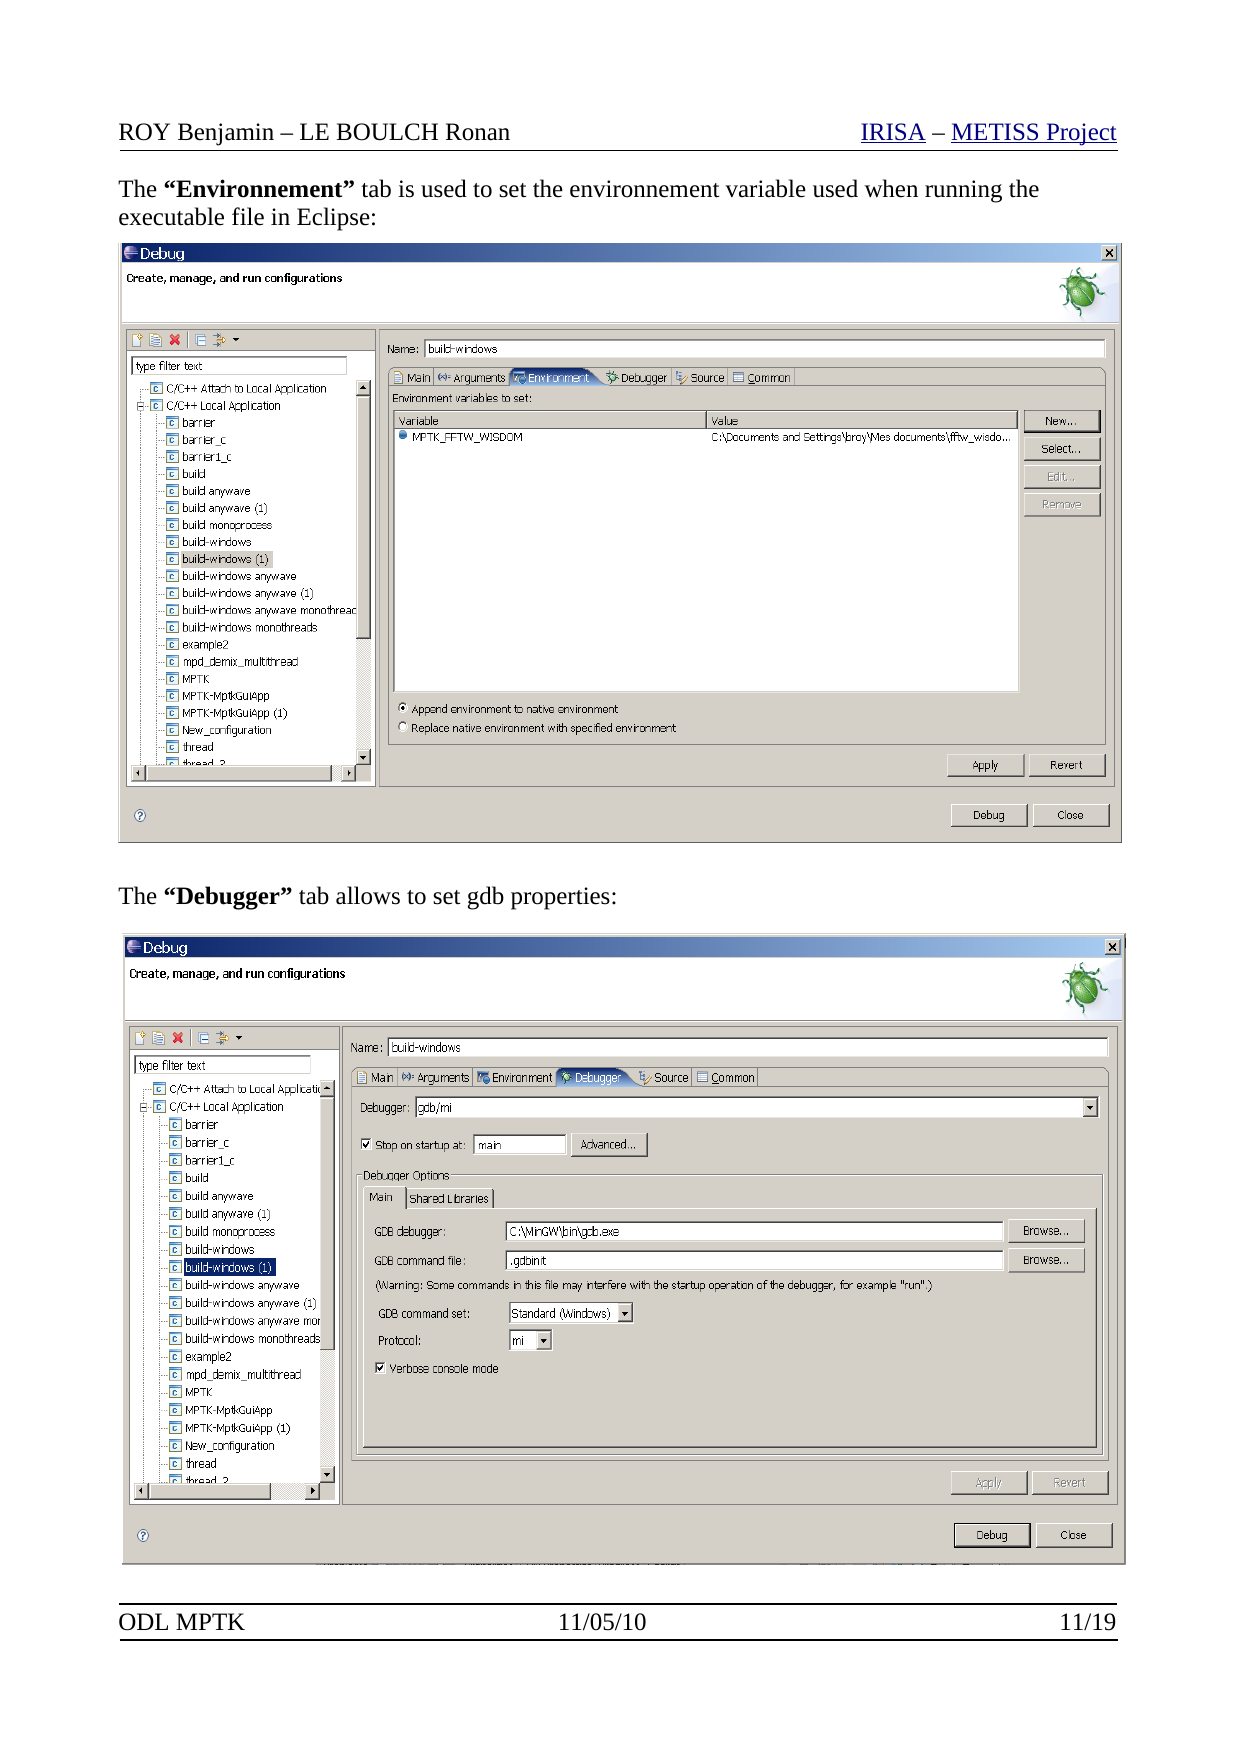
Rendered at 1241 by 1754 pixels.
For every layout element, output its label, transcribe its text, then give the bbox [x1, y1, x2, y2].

picture [122, 933, 1126, 1565]
text The “Environnement” tab is used to set the environnement variable used when running the executable file in Eclipse: [118, 175, 1122, 231]
text The “Debugger” tab allows to set gdb properties: [118, 882, 1122, 910]
picture [118, 243, 1122, 843]
